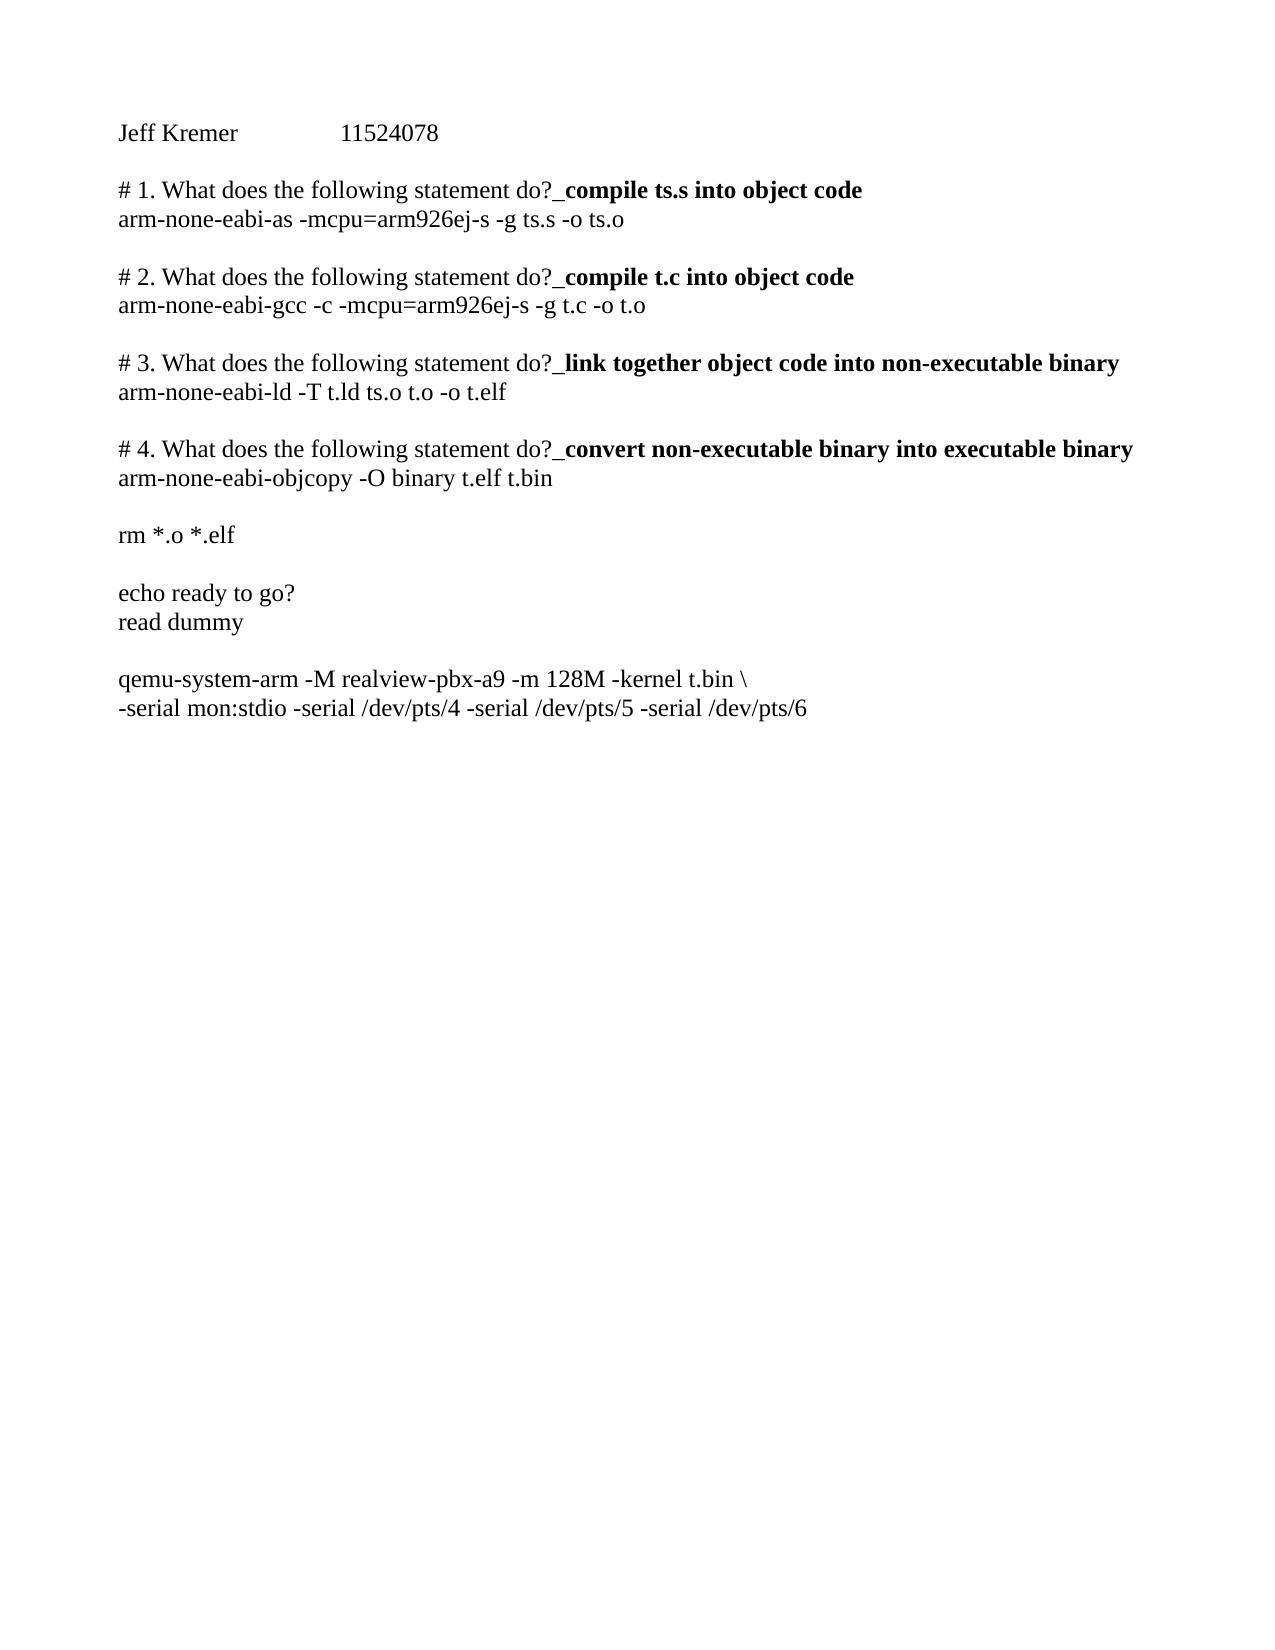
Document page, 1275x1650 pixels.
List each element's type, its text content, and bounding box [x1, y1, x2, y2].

text echo ready to go? [118, 578, 1157, 607]
text # 4. What does the following statement do?_convert non-executable binary into executable binary [118, 434, 1157, 463]
text -serial mon:stdio -serial /dev/pts/4 -serial /dev/pts/5 -serial /dev/pts/6 [118, 693, 1157, 722]
text arm-none-eabi-gcc -c -mcpu=arm926ej-s -g t.c -o t.o [118, 291, 1157, 319]
text arm-none-eabi-ld -T t.ld ts.o t.o -o t.elf [118, 377, 1157, 406]
text qemu-system-arm -M realview-pbx-a9 -m 128M -kernel t.bin \ [118, 664, 1157, 693]
text arm-none-eabi-as -mcpu=arm926ej-s -g ts.s -o ts.o [118, 204, 1157, 233]
text # 2. What does the following statement do?_compile t.c into object code [118, 262, 1157, 291]
text arm-none-eabi-objcopy -O binary t.elf t.bin [118, 463, 1157, 492]
text Jeff Kremer 11524078 [118, 118, 1157, 147]
text # 1. What does the following statement do?_compile ts.s into object code [118, 176, 1157, 204]
text rm *.o *.elf [118, 521, 1157, 549]
text read dummy [118, 607, 1157, 636]
text # 3. What does the following statement do?_link together object code into non-executable binary [118, 348, 1157, 377]
